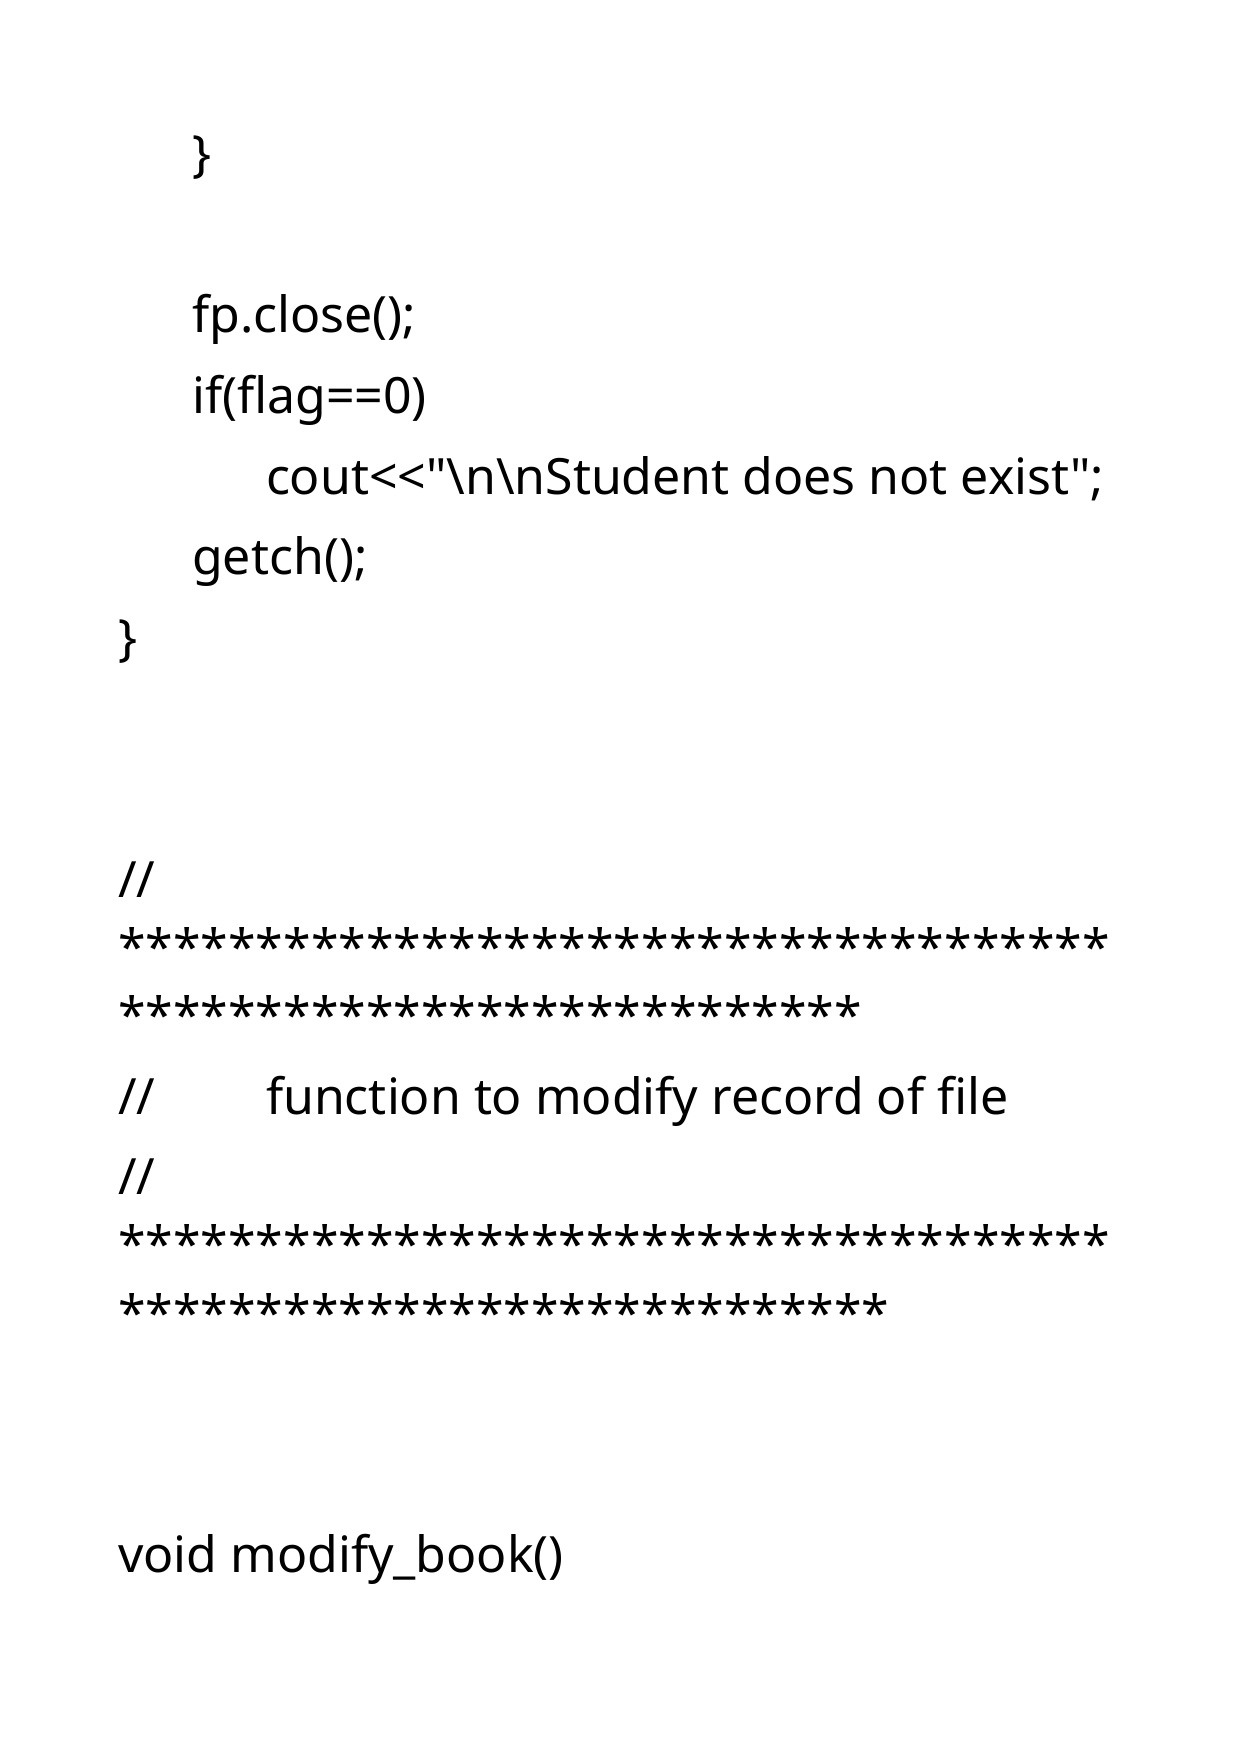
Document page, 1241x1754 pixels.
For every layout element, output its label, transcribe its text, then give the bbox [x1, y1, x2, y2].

text getch(); [118, 521, 1122, 589]
text //**************************************************************** [118, 1141, 1122, 1346]
text void modify_book() [118, 1519, 1122, 1587]
text fp.close(); [118, 279, 1122, 347]
text } [118, 118, 1122, 186]
text } [118, 602, 1122, 670]
text // function to modify record of file [118, 1061, 1122, 1129]
text //*************************************************************** [118, 844, 1122, 1048]
text if(flag==0) [118, 360, 1122, 428]
text cout<<"\n\nStudent does not exist"; [118, 441, 1122, 509]
